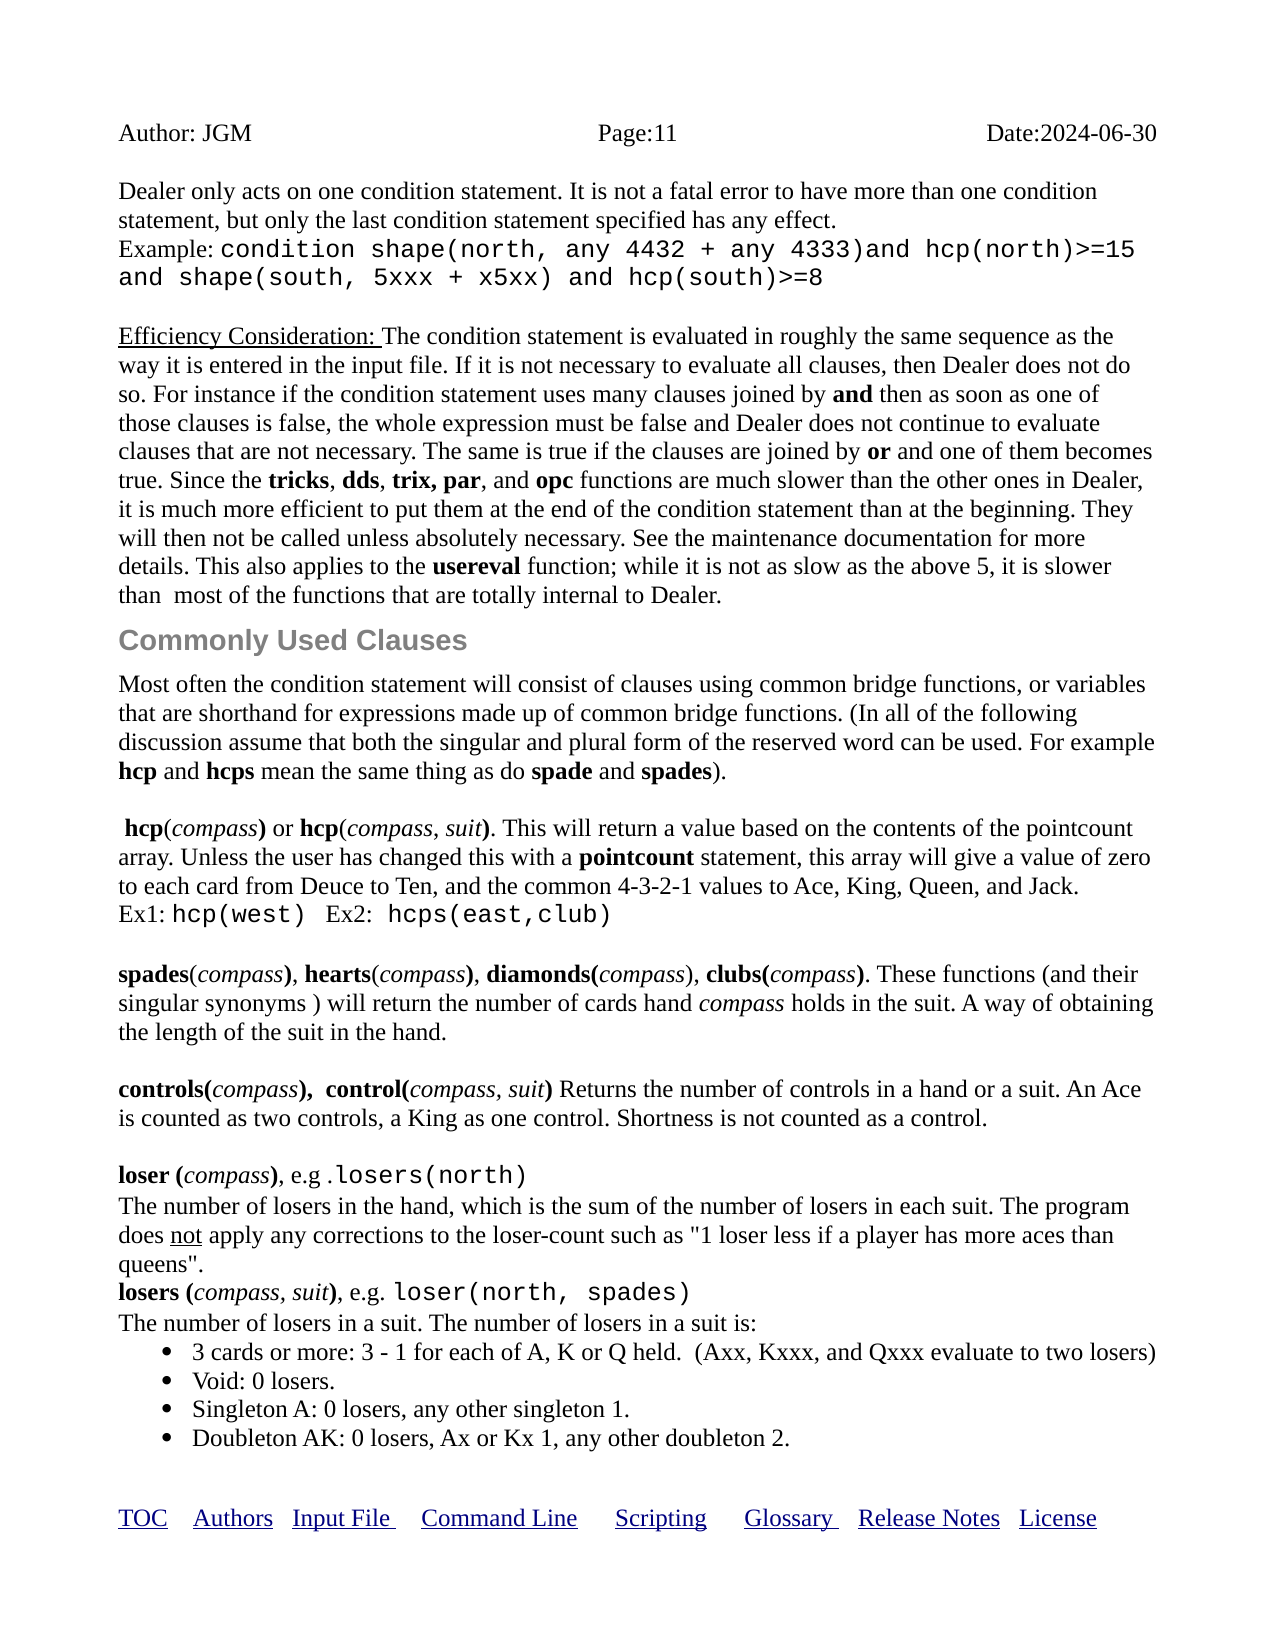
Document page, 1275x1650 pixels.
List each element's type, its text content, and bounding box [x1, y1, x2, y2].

text Example: condition shape(north, any 4432 + any 4333)and hcp(north)>=15 and shape(south, 5xxx + x5xx) and hcp(south)>=8 [118, 234, 1157, 293]
text losers (compass, suit), e.g. loser(north, spades) The number of losers in a suit. The number of losers in a suit is: [118, 1277, 1157, 1337]
text Efficiency Consideration: The condition statement is evaluated in roughly the same sequence as the way it is entered in the input file. If it is not necessary to evaluate all clauses, then Dealer does not do so. For instance if the condition statement uses many clauses joined by and then as soon as one of those clauses is false, the whole expression must be false and Dealer does not continue to evaluate clauses that are not necessary. The same is true if the clauses are joined by or and one of them becomes true. Since the tricks, dds, trix, par, and opc functions are much slower than the other ones in Dealer, it is much more efficient to put them at the end of the condition statement than at the beginning. They will then not be called unless absolutely necessary. See the maintenance documentation for more details. This also applies to the usereval function; while it is not as slow as the above 5, it is slower than most of the functions that are totally internal to Dealer. [118, 321, 1157, 609]
text controls(compass), control(compass, suit) Returns the number of controls in a hand or a suit. An Ace is counted as two controls, a King as one control. Shortness is not counted as a control. [118, 1074, 1157, 1132]
text loser (compass), e.g .losers(north) The number of losers in the hand, which is the sum of the number of losers in each suit. The program does not apply any corrections to the loser-count such as "1 loser less if a player has more aces than queens". [118, 1160, 1157, 1277]
text Most often the condition statement will consist of clauses using common bridge functions, or variables that are shorthand for expressions made up of common bridge functions. (In all of the following discussion assume that both the singular and plural form of the reserved word can be used. For example hcp and hcps mean the same thing as do spade and spades). [118, 669, 1157, 784]
subtitle Commonly Used Clauses [118, 623, 1157, 657]
list Doubleton AK: 0 losers, Ax or Kx 1, any other doubleton 2. [162, 1423, 1157, 1452]
text spades(compass), hearts(compass), diamonds(compass), clubs(compass). These functions (and their singular synonyms ) will return the number of cards hand compass holds in the suit. A way of obtaining the length of the suit in the hand. [118, 959, 1157, 1045]
text Dealer only acts on one condition statement. It is not a fatal error to have more than one condition statement, but only the last condition statement specified has any effect. [118, 176, 1157, 234]
list Void: 0 losers. [162, 1366, 1157, 1394]
text hcp(compass) or hcp(compass, suit). This will return a value based on the contents of the pointcount array. Unless the user has changed this with a pointcount statement, this array will give a value of zero to each card from Deuce to Ten, and the common 4-3-2-1 values to Ace, King, Queen, and Jack. [118, 813, 1157, 899]
list 3 cards or more: 3 - 1 for each of A, K or Q held. (Axx, Kxxx, and Qxxx evaluate to two losers) [162, 1337, 1157, 1366]
text Ex1: hcp(west) Ex2: hcps(east,club) [118, 899, 1157, 930]
list Singleton A: 0 losers, any other singleton 1. [162, 1394, 1157, 1423]
